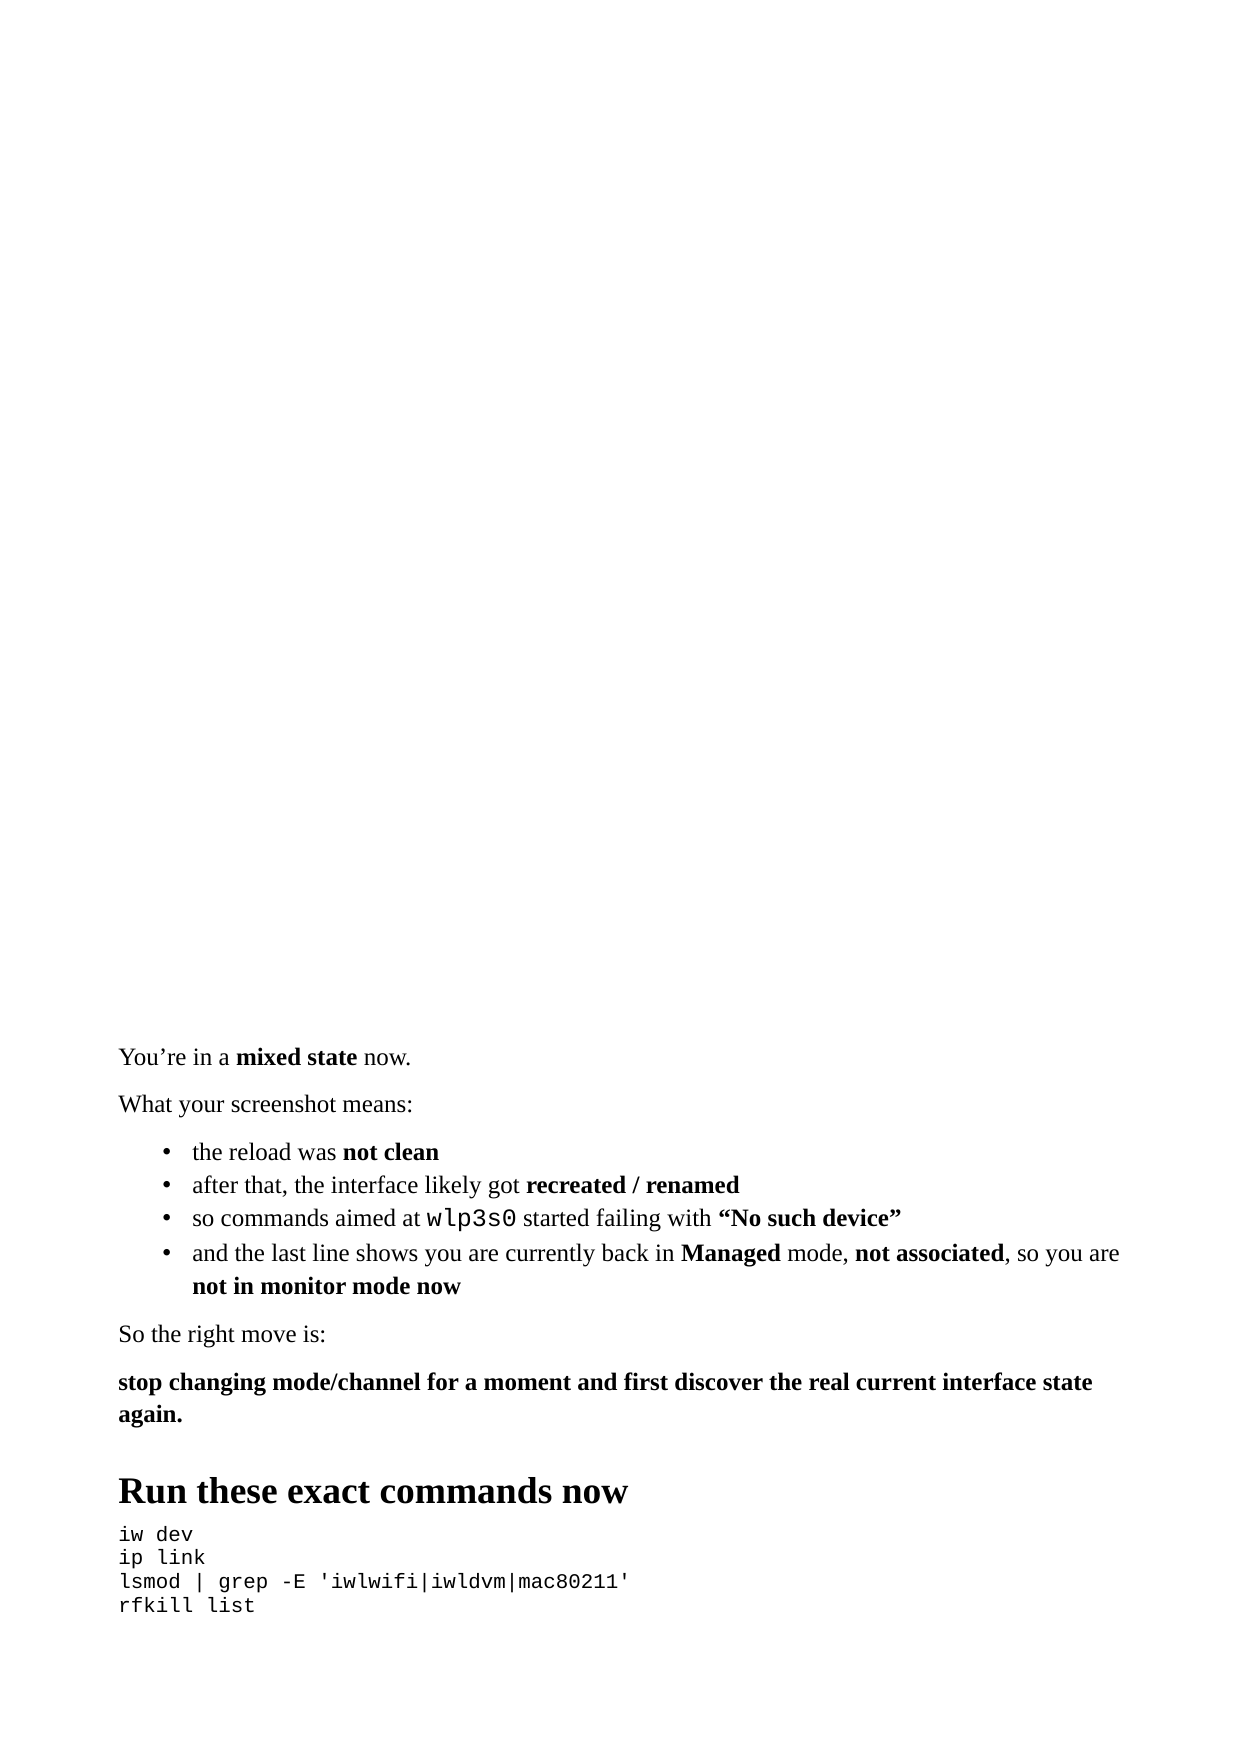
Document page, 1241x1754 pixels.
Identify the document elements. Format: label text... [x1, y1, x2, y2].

list so commands aimed at wlp3s0 started failing with “No such device” [162, 1203, 1122, 1234]
text iw dev [118, 1524, 1122, 1547]
text rfkill list [118, 1594, 1122, 1618]
list and the last line shows you are currently back in Managed mode, not associated, so you are not in monitor mode now [162, 1238, 1122, 1300]
text You’re in a mixed state now. [118, 1042, 1122, 1070]
subtitle Run these exact commands now [118, 1468, 1122, 1511]
text So the right move is: [118, 1319, 1122, 1348]
text lsmod | grep -E 'iwlwifi|iwldvm|mac80211' [118, 1571, 1122, 1594]
list after that, the interface likely got recreated / renamed [162, 1170, 1122, 1199]
text What your screenshot means: [118, 1089, 1122, 1118]
list the reload was not clean [162, 1137, 1122, 1166]
text ip link [118, 1547, 1122, 1571]
text stop changing mode/channel for a moment and first discover the real current interface state again. [118, 1367, 1122, 1428]
